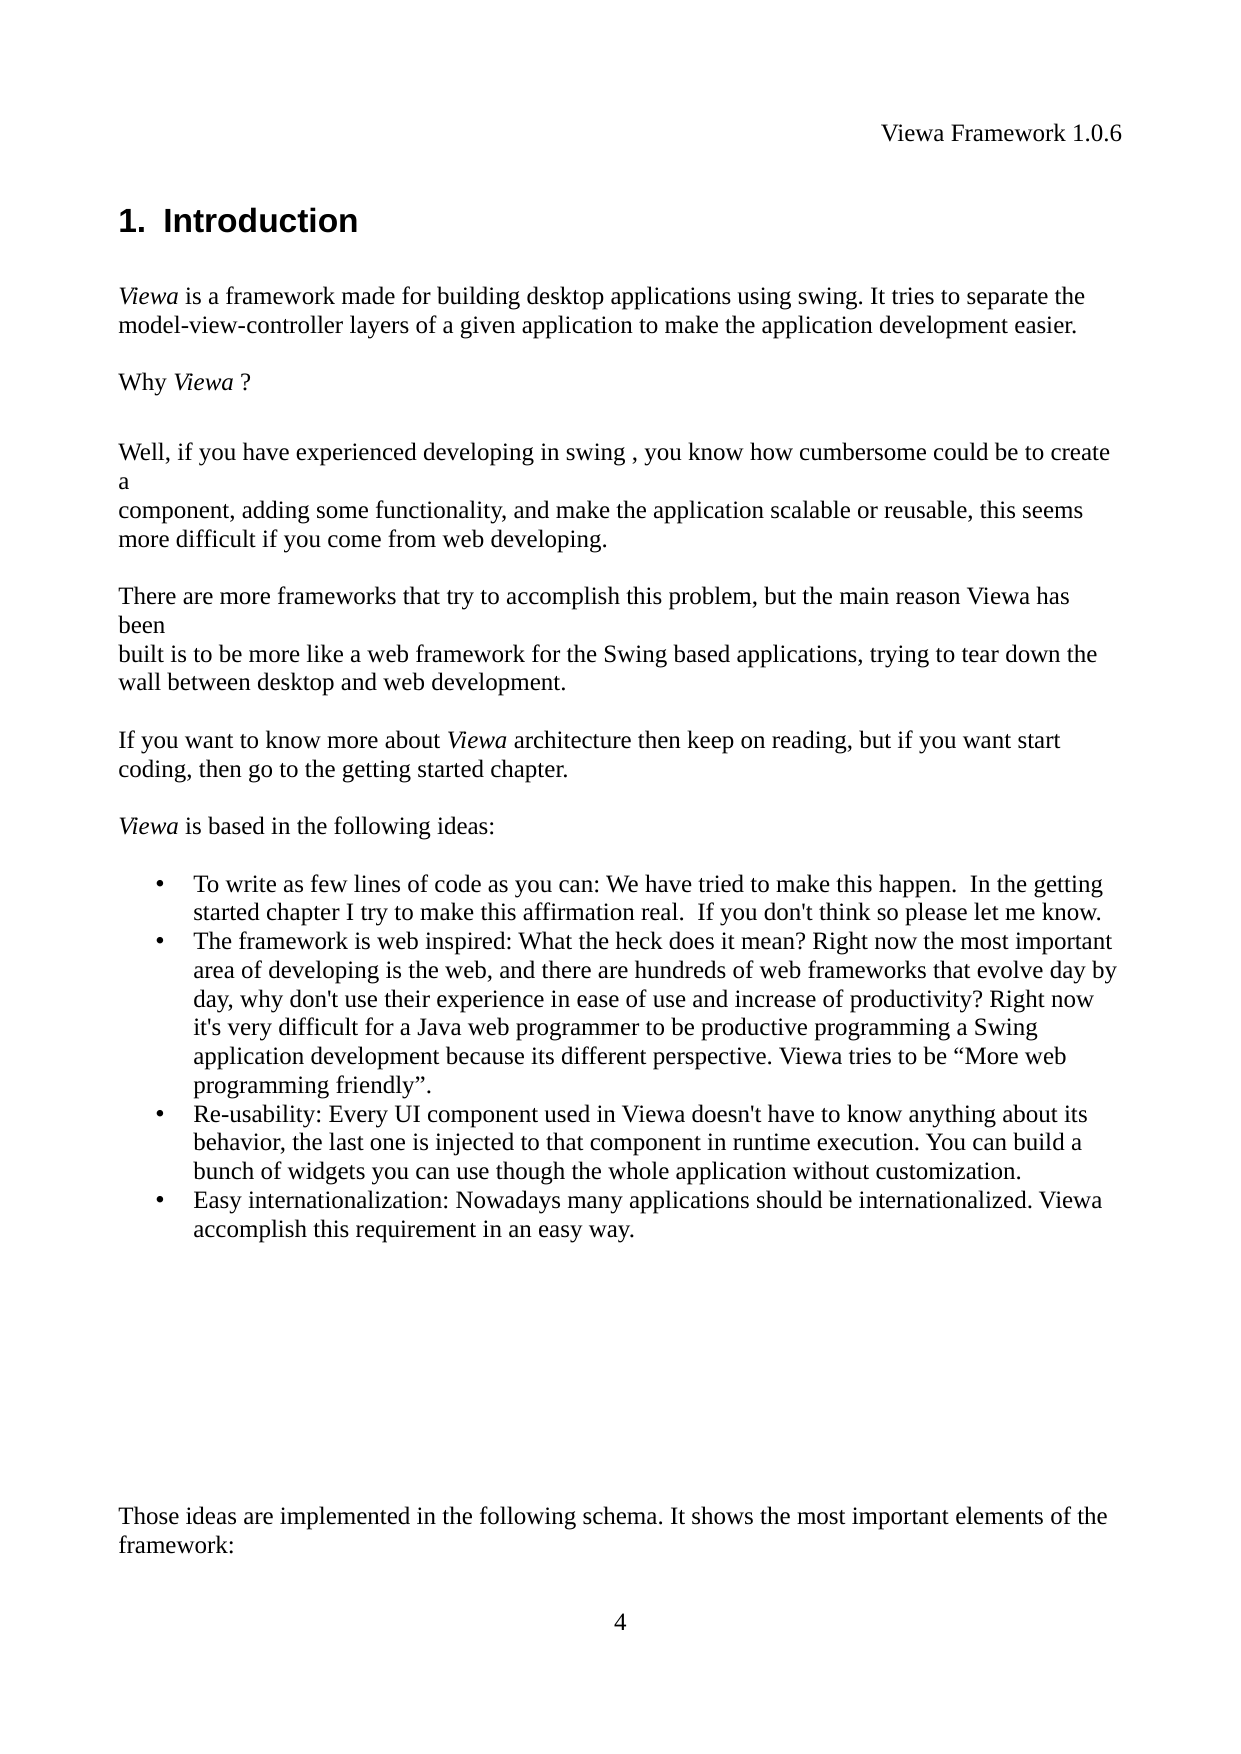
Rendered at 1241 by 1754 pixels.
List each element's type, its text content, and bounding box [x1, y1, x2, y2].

list Easy internationalization: Nowadays many applications should be internationalized. Viewa accomplish this requirement in an easy way. [156, 1185, 1122, 1242]
text model­-view-­controller layers of a given application to make the application development easier. [118, 310, 1122, 339]
text built is to be more like a web framework for the Swing based applications, trying to tear down the [118, 639, 1122, 667]
list Re-usability: Every UI component used in Viewa doesn't have to know anything about its behavior, the last one is injected to that component in runtime execution. You can build a bunch of widgets you can use though the whole application without customization. [156, 1099, 1122, 1185]
text Viewa is a framework made for building desktop applications using swing. It tries to separate the [118, 281, 1122, 310]
subtitle Introduction [118, 201, 1122, 240]
text There are more frameworks that try to accomplish this problem, but the main reason Viewa has been [118, 581, 1122, 639]
text more difficult if you come from web developing. [118, 524, 1122, 552]
text Well, if you have experienced developing in swing , you know how cumbersome could be to create a [118, 437, 1122, 495]
text framework: [118, 1530, 1122, 1559]
list To write as few lines of code as you can: We have tried to make this happen. In the getting started chapter I try to make this affirmation real. If you don't think so please let me know. [156, 869, 1122, 926]
text component, adding some functionality, and make the application scalable or reusable, this seems [118, 495, 1122, 524]
text Viewa is based in the following ideas: [118, 811, 1122, 840]
text If you want to know more about Viewa architecture then keep on reading, but if you want start [118, 725, 1122, 754]
list The framework is web inspired: What the heck does it mean? Right now the most important area of developing is the web, and there are hundreds of web frameworks that evolve day by day, why don't use their experience in ease of use and increase of productivity? Right now it's very difficult for a Java web programmer to be productive programming a Swing application development because its different perspective. Viewa tries to be “More web programming friendly”. [156, 926, 1122, 1099]
text wall between desktop and web development. [118, 667, 1122, 696]
text coding, then go to the getting started chapter. [118, 754, 1122, 782]
list Why Viewa ? [118, 367, 1122, 396]
text Those ideas are implemented in the following schema. It shows the most important elements of the [118, 1501, 1122, 1530]
